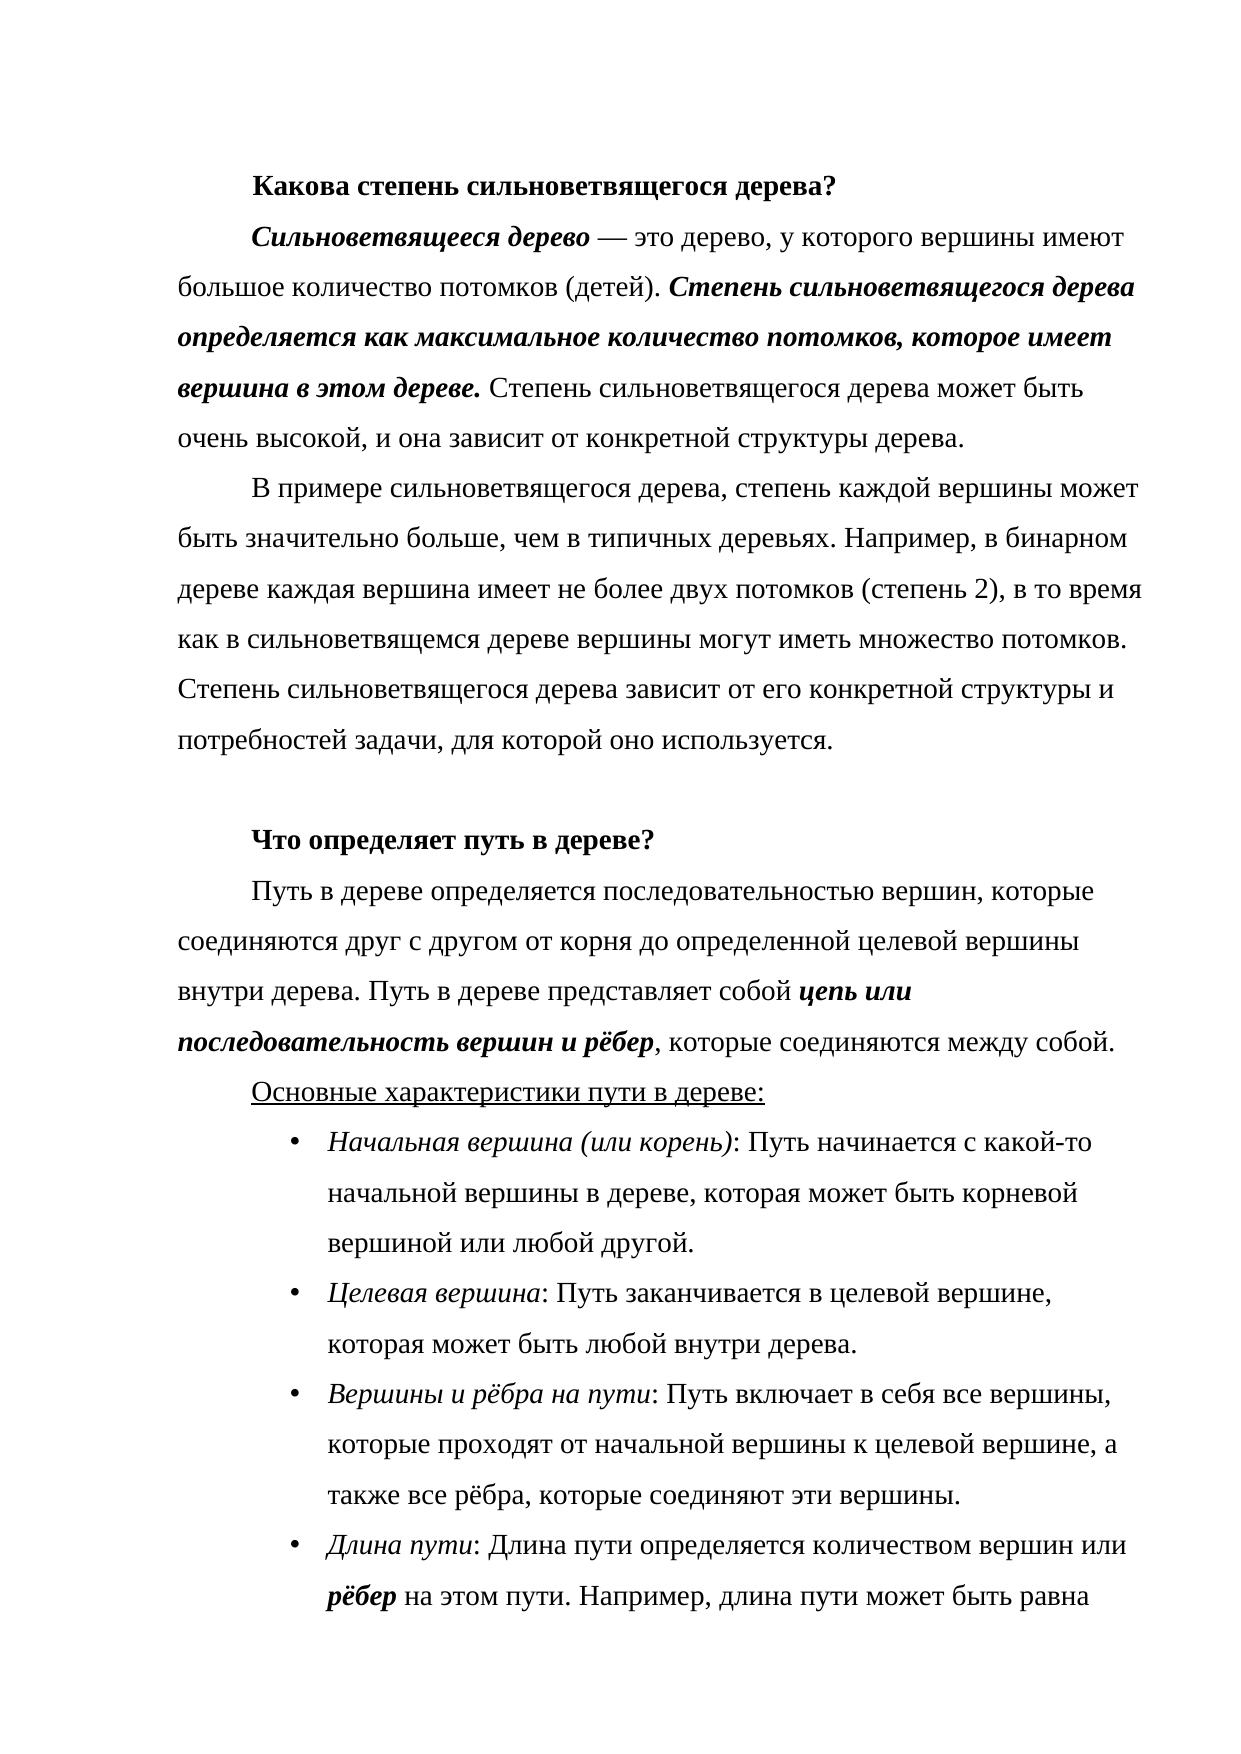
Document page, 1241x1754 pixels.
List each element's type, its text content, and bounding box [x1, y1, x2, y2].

text Путь в дереве определяется последовательностью вершин, которые соединяются друг с другом от корня до определенной целевой вершины внутри дерева. Путь в дереве представляет собой цепь или последовательность вершин и рёбер, которые соединяются между собой. [177, 873, 1152, 1057]
list Что определяет путь в дереве? [177, 822, 1152, 856]
list Длина пути: Длина пути определяется количеством вершин или рёбер на этом пути. Например, длина пути может быть равна [290, 1527, 1152, 1611]
text Основные характеристики пути в дереве: [177, 1074, 1152, 1108]
list Целевая вершина: Путь заканчивается в целевой вершине, которая может быть любой внутри дерева. [290, 1275, 1152, 1359]
list Начальная вершина (или корень): Путь начинается с какой-то начальной вершины в дереве, которая может быть корневой вершиной или любой другой. [290, 1124, 1152, 1259]
list Вершины и рёбра на пути: Путь включает в себя все вершины, которые проходят от начальной вершины к целевой вершине, а также все рёбра, которые соединяют эти вершины. [290, 1376, 1152, 1510]
list Какова степень сильноветвящегося дерева? [252, 168, 1152, 202]
text Сильноветвящееся дерево — это дерево, у которого вершины имеют большое количество потомков (детей). Степень сильноветвящегося дерева определяется как максимальное количество потомков, которое имеет вершина в этом дереве. Степень сильноветвящегося дерева может быть очень высокой, и она зависит от конкретной структуры дерева. [177, 219, 1152, 453]
text В примере сильноветвящегося дерева, степень каждой вершины может быть значительно больше, чем в типичных деревьях. Например, в бинарном дереве каждая вершина имеет не более двух потомков (степень 2), в то время как в сильноветвящемся дереве вершины могут иметь множество потомков. Степень сильноветвящегося дерева зависит от его конкретной структуры и потребностей задачи, для которой оно используется. [177, 470, 1152, 755]
